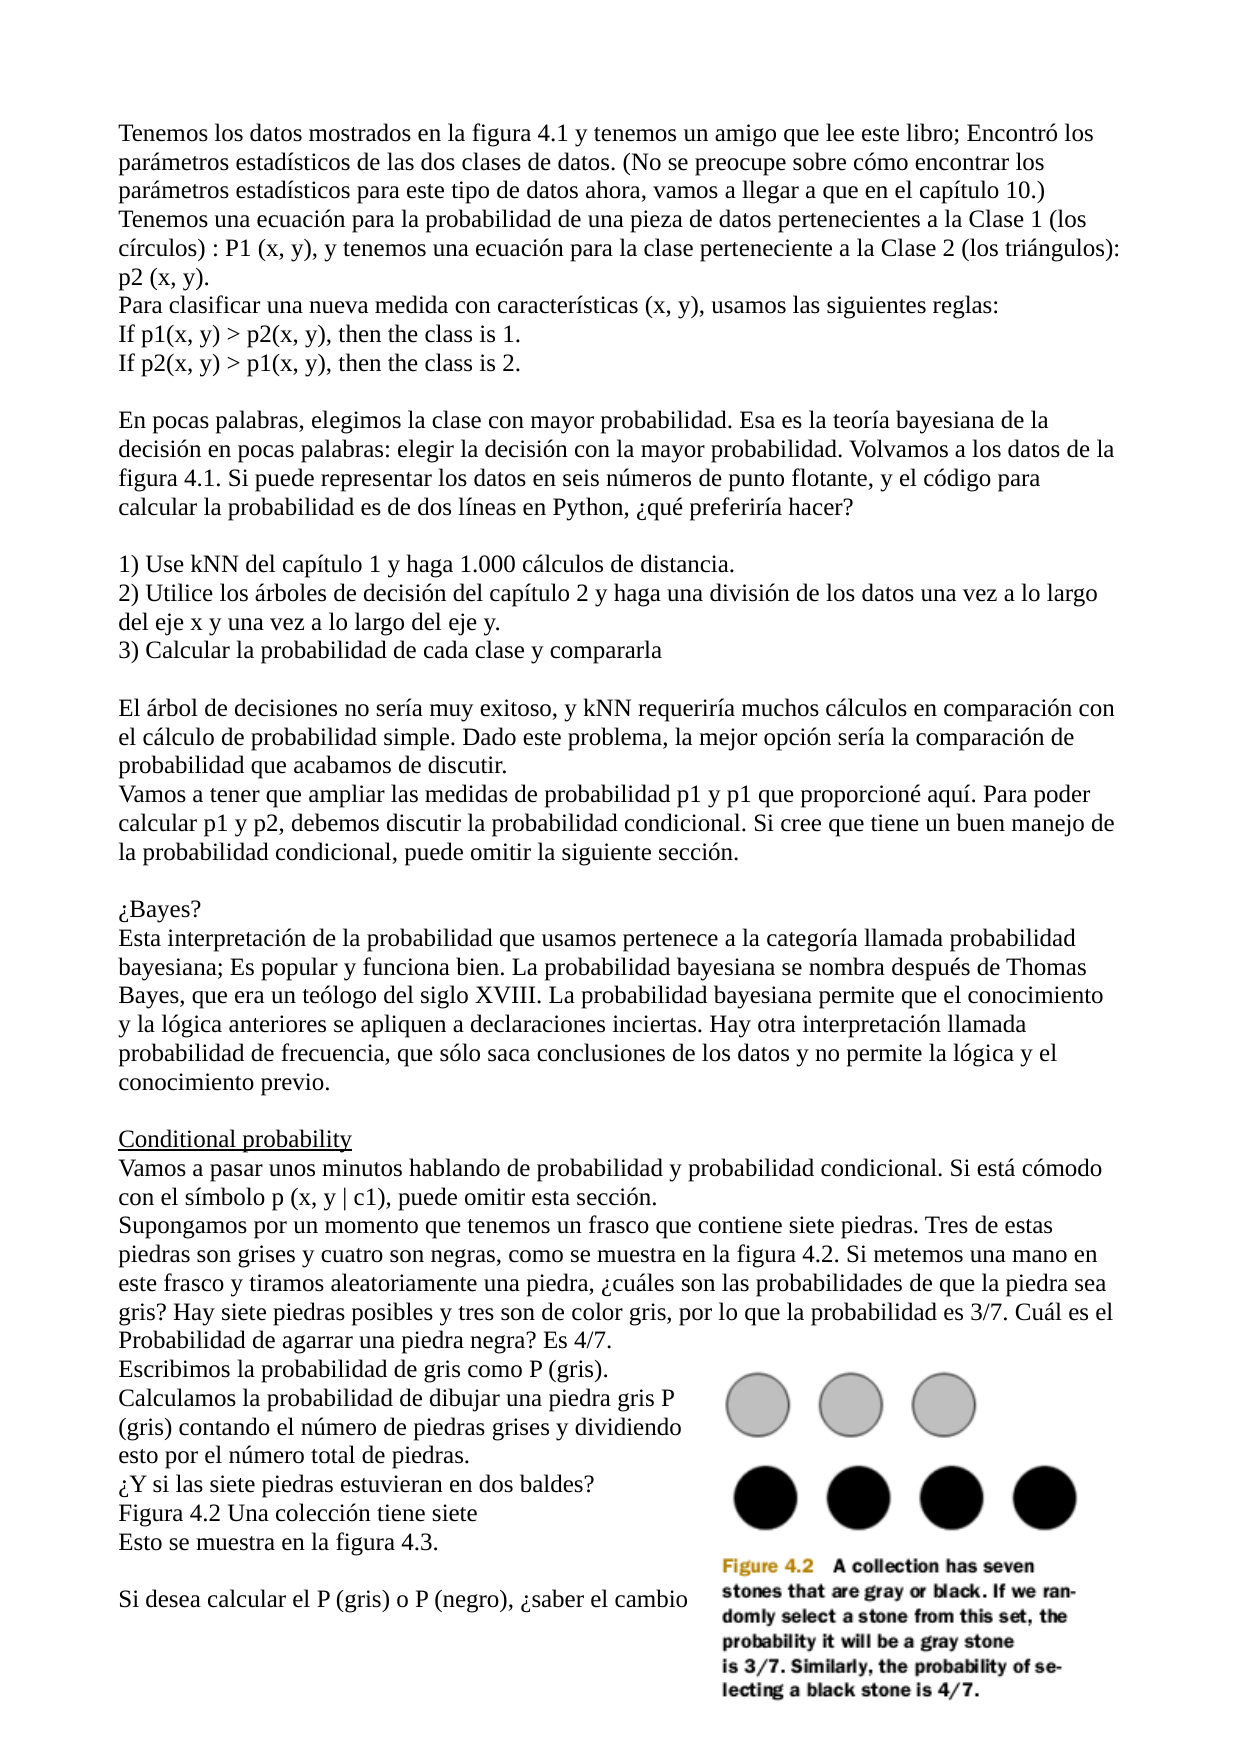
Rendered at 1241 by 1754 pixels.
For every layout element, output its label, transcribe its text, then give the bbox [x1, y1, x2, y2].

text Tenemos los datos mostrados en la figura 4.1 y tenemos un amigo que lee este libro; Encontró los parámetros estadísticos de las dos clases de datos. (No se preocupe sobre cómo encontrar los parámetros estadísticos para este tipo de datos ahora, vamos a llegar a que en el capítulo 10.) Tenemos una ecuación para la probabilidad de una pieza de datos pertenecientes a la Clase 1 (los círculos) : P1 (x, y), y tenemos una ecuación para la clase perteneciente a la Clase 2 (los triángulos): p2 (x, y). Para clasificar una nueva medida con características (x, y), usamos las siguientes reglas: [118, 118, 1122, 319]
picture [710, 1347, 1093, 1717]
text If p2(x, y) > p1(x, y), then the class is 2. [118, 348, 1122, 377]
text Probabilidad de agarrar una piedra negra? Es 4/7. Escribimos la probabilidad de gris como P (gris). Calculamos la probabilidad de dibujar una piedra gris P (gris) contando el número de piedras grises y dividiendo esto por el número total de piedras. ¿Y si las siete piedras estuvieran en dos baldes? Figura 4.2 Una colección tiene siete Esto se muestra en la figura 4.3. [118, 1326, 1122, 1556]
text 1) Use kNN del capítulo 1 y haga 1.000 cálculos de distancia. 2) Utilice los árboles de decisión del capítulo 2 y haga una división de los datos una vez a lo largo del eje x y una vez a lo largo del eje y. 3) Calcular la probabilidad de cada clase y compararla [118, 549, 1122, 664]
text Conditional probability [118, 1124, 1122, 1153]
text ¿Bayes? [118, 894, 1122, 923]
text El árbol de decisiones no sería muy exitoso, y kNN requeriría muchos cálculos en comparación con el cálculo de probabilidad simple. Dado este problema, la mejor opción sería la comparación de probabilidad que acabamos de discutir. Vamos a tener que ampliar las medidas de probabilidad p1 y p1 que proporcioné aquí. Para poder calcular p1 y p2, debemos discutir la probabilidad condicional. Si cree que tiene un buen manejo de la probabilidad condicional, puede omitir la siguiente sección. [118, 693, 1122, 866]
text Si desea calcular el P (gris) o P (negro), ¿saber el cambio [118, 1584, 710, 1613]
text If p1(x, y) > p2(x, y), then the class is 1. [118, 319, 1122, 348]
text Vamos a pasar unos minutos hablando de probabilidad y probabilidad condicional. Si está cómodo con el símbolo p (x, y | c1), puede omitir esta sección. Supongamos por un momento que tenemos un frasco que contiene siete piedras. Tres de estas piedras son grises y cuatro son negras, como se muestra en la figura 4.2. Si metemos una mano en este frasco y tiramos aleatoriamente una piedra, ¿cuáles son las probabilidades de que la piedra sea gris? Hay siete piedras posibles y tres son de color gris, por lo que la probabilidad es 3/7. Cuál es el [118, 1153, 1122, 1326]
text En pocas palabras, elegimos la clase con mayor probabilidad. Esa es la teoría bayesiana de la decisión en pocas palabras: elegir la decisión con la mayor probabilidad. Volvamos a los datos de la figura 4.1. Si puede representar los datos en seis números de punto flotante, y el código para calcular la probabilidad es de dos líneas en Python, ¿qué preferiría hacer? [118, 406, 1122, 521]
text Esta interpretación de la probabilidad que usamos pertenece a la categoría llamada probabilidad bayesiana; Es popular y funciona bien. La probabilidad bayesiana se nombra después de Thomas Bayes, que era un teólogo del siglo XVIII. La probabilidad bayesiana permite que el conocimiento y la lógica anteriores se apliquen a declaraciones inciertas. Hay otra interpretación llamada probabilidad de frecuencia, que sólo saca conclusiones de los datos y no permite la lógica y el conocimiento previo. [118, 923, 1122, 1096]
